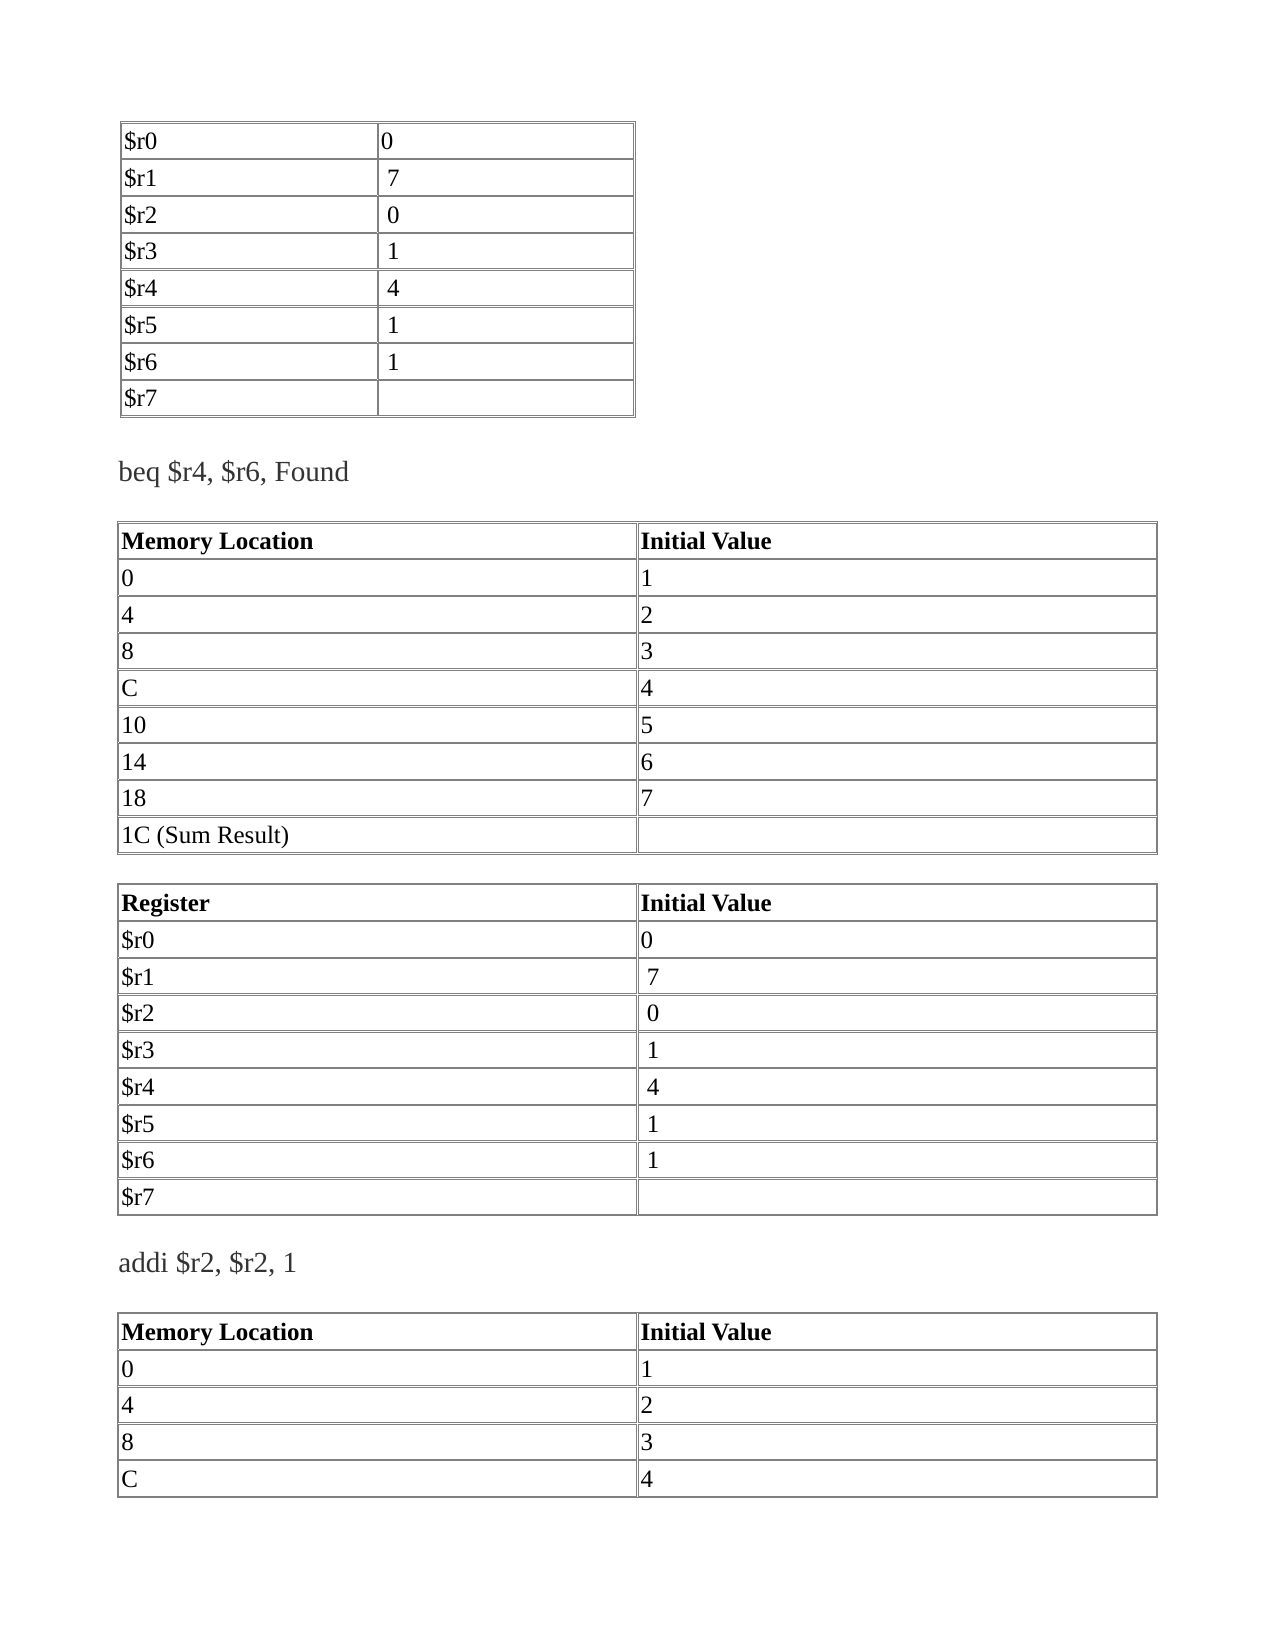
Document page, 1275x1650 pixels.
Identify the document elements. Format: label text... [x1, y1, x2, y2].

table_cell 4 [119, 597, 636, 631]
table_cell 1 [379, 308, 633, 342]
table_cell 0 [119, 1351, 636, 1385]
table_cell C [119, 671, 636, 705]
table_cell [379, 381, 633, 415]
table_header Memory Location [119, 1314, 636, 1349]
table_cell 14 [119, 744, 636, 778]
table_cell $r2 [122, 197, 377, 231]
table_cell 3 [639, 1425, 1156, 1459]
table_cell 3 [639, 634, 1156, 668]
table_cell 4 [639, 1461, 1156, 1496]
table_cell 0 [639, 922, 1156, 956]
table_cell $r2 [119, 996, 636, 1030]
table_cell 1 [639, 1033, 1156, 1067]
table_cell 2 [639, 597, 1156, 631]
table_cell $r0 [122, 124, 377, 158]
table_cell $r5 [119, 1106, 636, 1140]
table_cell 8 [119, 1425, 636, 1459]
table_cell 8 [119, 634, 636, 668]
table_cell 2 [639, 1388, 1156, 1422]
table_cell [639, 818, 1156, 852]
table_cell 7 [379, 160, 633, 194]
table_cell $r1 [122, 160, 377, 194]
table_header Register [119, 885, 636, 920]
table_cell $r3 [119, 1033, 636, 1067]
table_cell 0 [639, 996, 1156, 1030]
table_cell 1C (Sum Result) [119, 818, 636, 852]
text beq $r4, $r6, Found [118, 454, 1157, 487]
table_cell 4 [119, 1388, 636, 1422]
table_cell $r6 [119, 1143, 636, 1177]
table_cell 18 [119, 781, 636, 815]
table_cell $r1 [119, 959, 636, 993]
table_header Memory Location [119, 524, 636, 558]
table_cell 7 [639, 781, 1156, 815]
table_cell 4 [379, 271, 633, 305]
table_cell 1 [639, 1351, 1156, 1385]
table_cell $r0 [119, 922, 636, 956]
table_header Initial Value [639, 1314, 1156, 1349]
table_header Initial Value [639, 524, 1156, 558]
table_cell 6 [639, 744, 1156, 778]
table_header Initial Value [639, 885, 1156, 920]
table_cell 10 [119, 708, 636, 742]
table_cell $r7 [122, 381, 377, 415]
table_cell 4 [639, 1069, 1156, 1103]
table_cell $r7 [119, 1180, 636, 1214]
table_cell $r4 [122, 271, 377, 305]
table_cell 1 [379, 234, 633, 268]
table_cell 1 [639, 560, 1156, 594]
table_cell 0 [119, 560, 636, 594]
text addi $r2, $r2, 1 [118, 1245, 1157, 1278]
table_header [638, 118, 1157, 420]
table_cell 1 [639, 1143, 1156, 1177]
table_cell 7 [639, 959, 1156, 993]
table_cell $r3 [122, 234, 377, 268]
table_cell 1 [639, 1106, 1156, 1140]
table_cell $r6 [122, 344, 377, 378]
table_cell 0 [379, 124, 633, 158]
table_cell $r5 [122, 308, 377, 342]
table_cell 4 [639, 671, 1156, 705]
table_cell [639, 1180, 1156, 1214]
table_cell 5 [639, 708, 1156, 742]
table_header [118, 118, 637, 420]
table_cell $r4 [119, 1069, 636, 1103]
table_cell C [119, 1461, 636, 1496]
table_cell 1 [379, 344, 633, 378]
table_cell 0 [379, 197, 633, 231]
